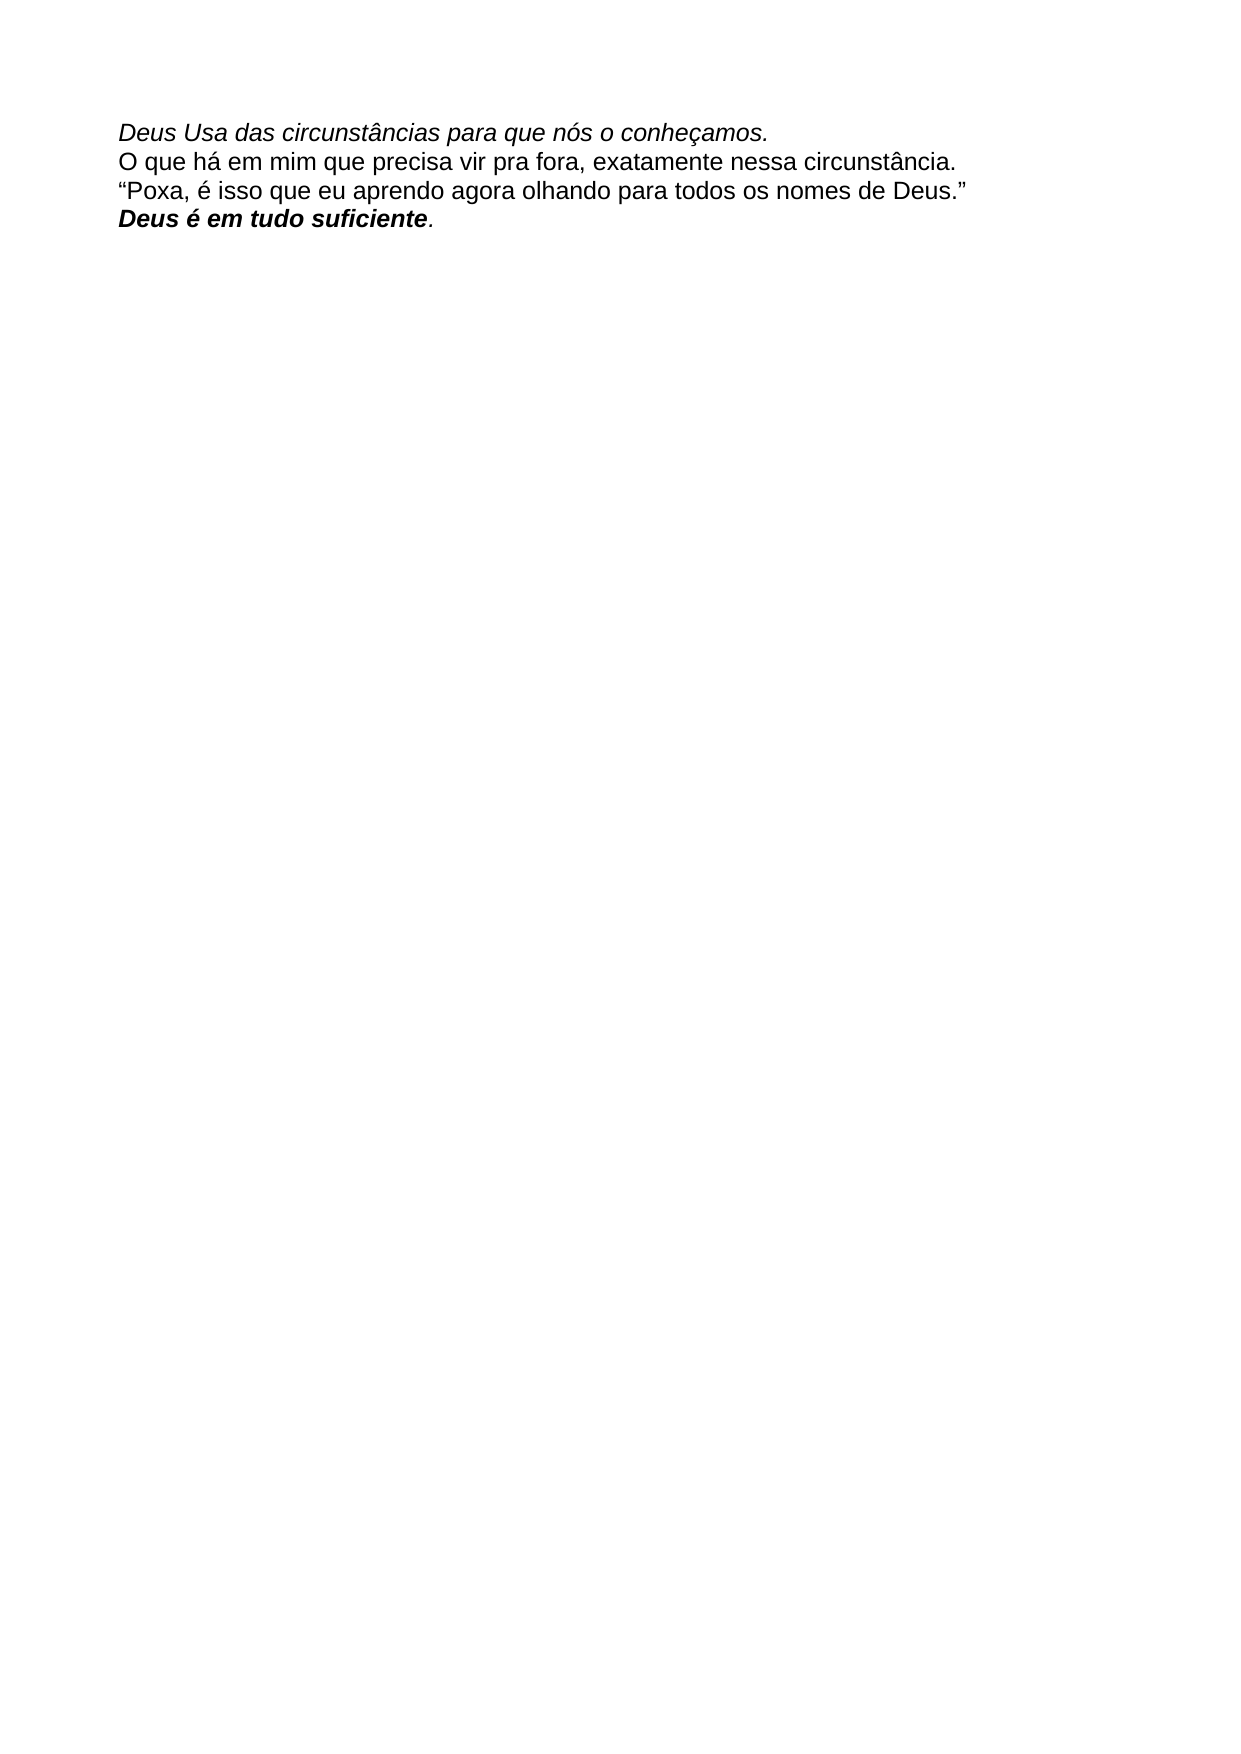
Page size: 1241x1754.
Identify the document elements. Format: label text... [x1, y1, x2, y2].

text O que há em mim que precisa vir pra fora, exatamente nessa circunstância. [118, 147, 1122, 176]
text “Poxa, é isso que eu aprendo agora olhando para todos os nomes de Deus.” [118, 176, 1122, 204]
text Deus é em tudo suficiente. [118, 204, 1122, 233]
text Deus Usa das circunstâncias para que nós o conheçamos. [118, 118, 1122, 147]
